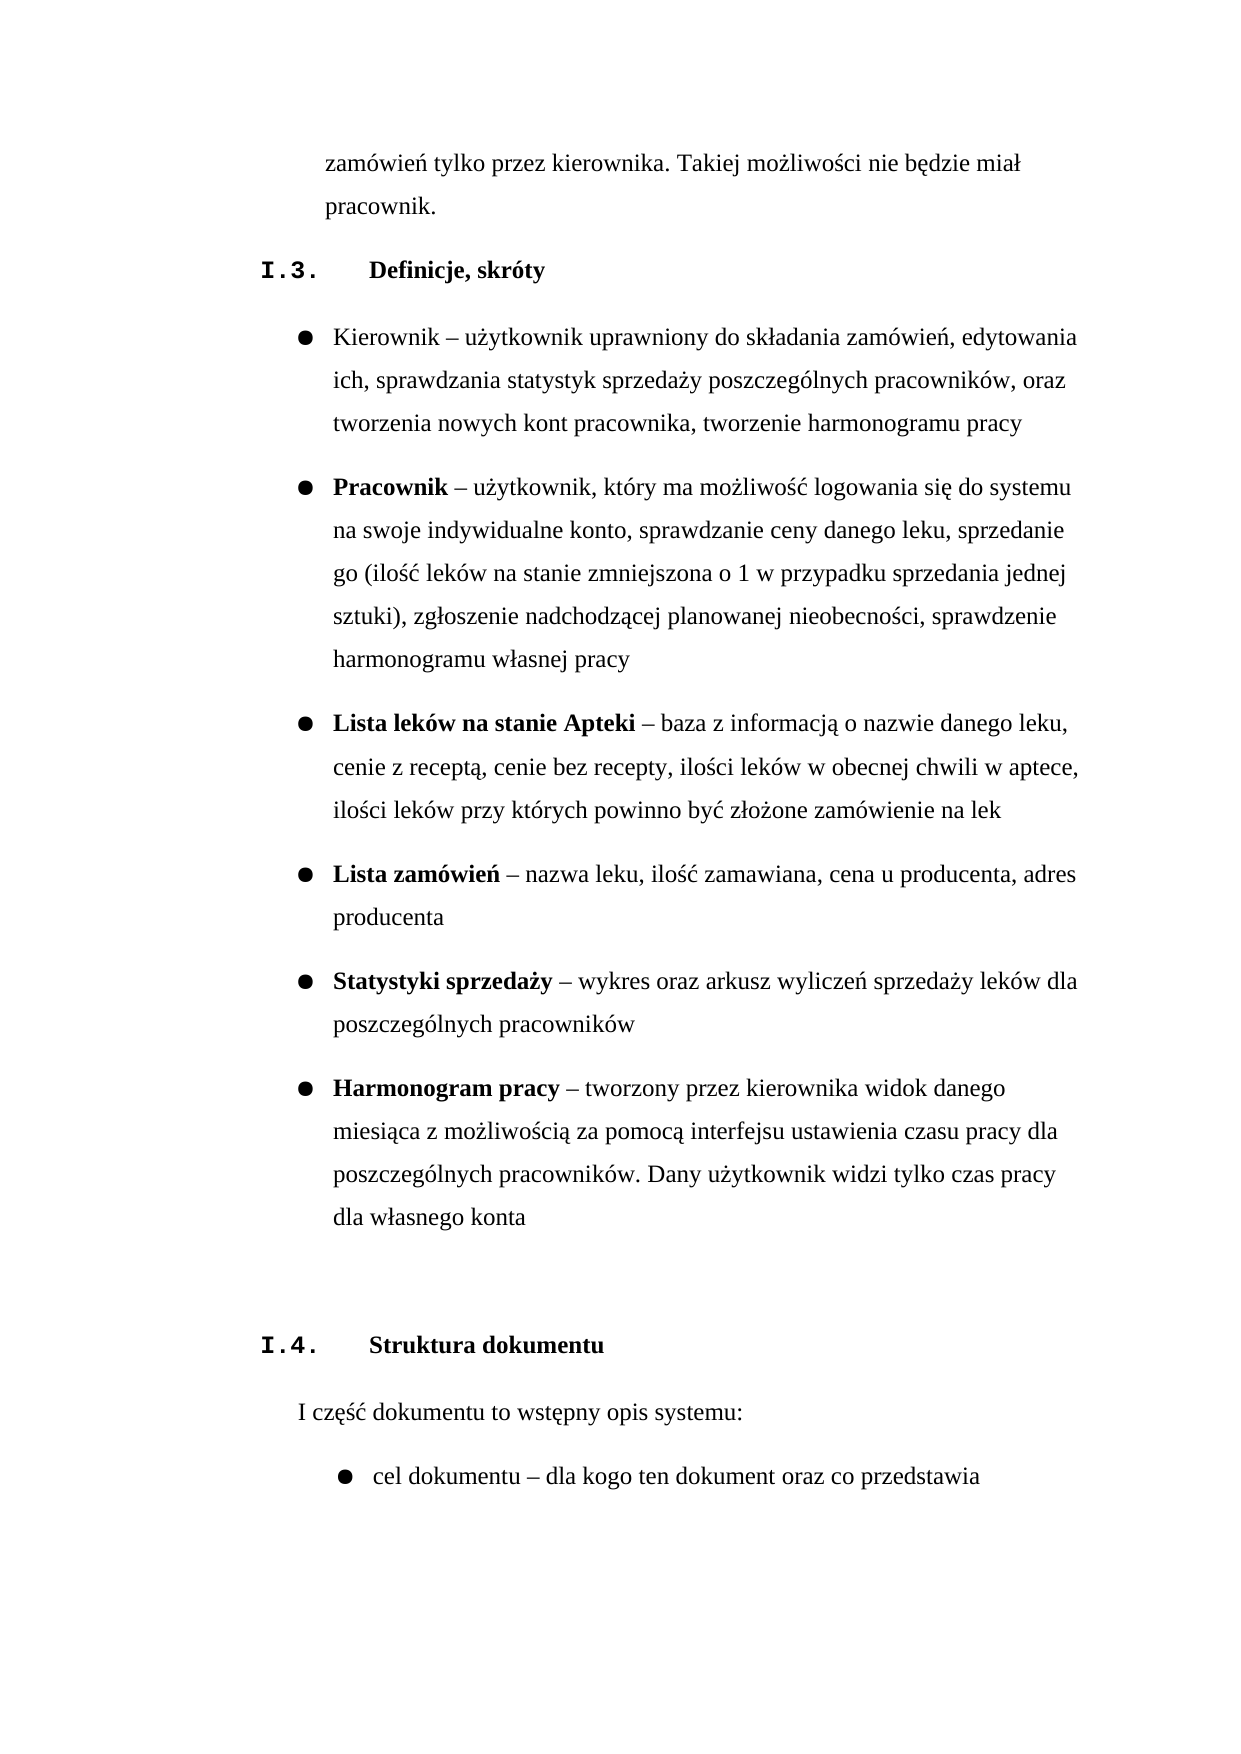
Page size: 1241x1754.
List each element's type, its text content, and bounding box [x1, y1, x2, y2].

list Lista leków na stanie Apteki – baza z informacją o nazwie danego leku, cenie z receptą, cenie bez recepty, ilości leków w obecnej chwili w aptece, ilości leków przy których powinno być złożone zamówienie na lek [295, 708, 1093, 823]
list Pracownik – użytkownik, który ma możliwość logowania się do systemu na swoje indywidualne konto, sprawdzanie ceny danego leku, sprzedanie go (ilość leków na stanie zmniejszona o 1 w przypadku sprzedania jednej sztuki), zgłoszenie nadchodzącej planowanej nieobecności, sprawdzenie harmonogramu własnej pracy [295, 472, 1093, 673]
list zamówień tylko przez kierownika. Takiej możliwości nie będzie miał pracownik. [295, 148, 1093, 219]
list I część dokumentu to wstępny opis systemu: [298, 1397, 1093, 1426]
list Definicje, skróty [260, 255, 1093, 286]
list Statystyki sprzedaży – wykres oraz arkusz wyliczeń sprzedaży leków dla poszczególnych pracowników [295, 966, 1093, 1038]
list Struktura dokumentu [260, 1330, 1093, 1361]
list Kierownik – użytkownik uprawniony do składania zamówień, edytowania ich, sprawdzania statystyk sprzedaży poszczególnych pracowników, oraz tworzenia nowych kont pracownika, tworzenie harmonogramu pracy [295, 322, 1093, 437]
list Lista zamówień – nazwa leku, ilość zamawiana, cena u producenta, adres producenta [295, 859, 1093, 931]
list cel dokumentu – dla kogo ten dokument oraz co przedstawia [335, 1461, 1093, 1490]
list Harmonogram pracy – tworzony przez kierownika widok danego miesiąca z możliwością za pomocą interfejsu ustawienia czasu pracy dla poszczególnych pracowników. Dany użytkownik widzi tylko czas pracy dla własnego konta [295, 1073, 1093, 1231]
